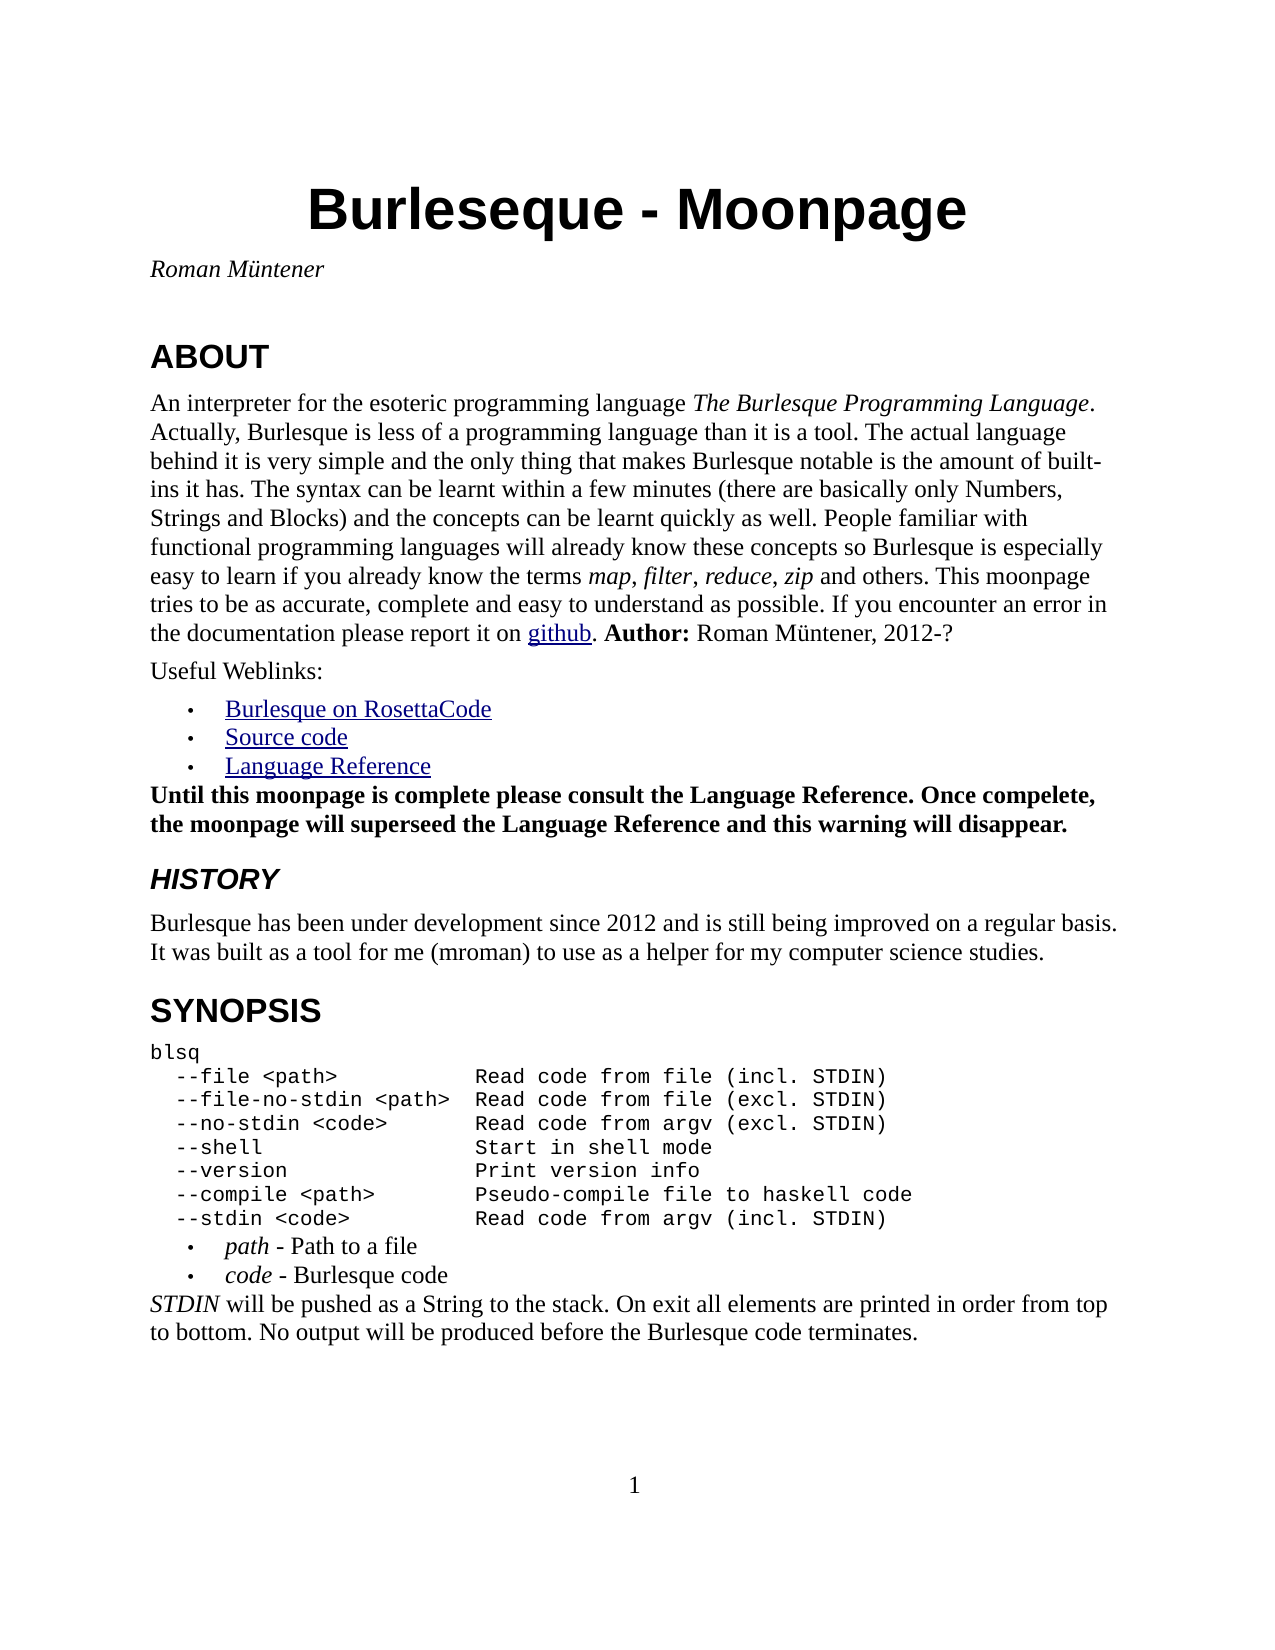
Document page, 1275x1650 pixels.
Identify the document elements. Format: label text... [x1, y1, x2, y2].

text --file-no-stdin <path> Read code from file (excl. STDIN) [150, 1089, 1125, 1113]
text --file <path> Read code from file (incl. STDIN) [150, 1066, 1125, 1089]
subtitle HISTORY [150, 862, 1125, 896]
subtitle SYNOPSIS [150, 991, 1125, 1029]
text An interpreter for the esoteric programming language The Burlesque Programming Language. Actually, Burlesque is less of a programming language than it is a tool. The actual language behind it is very simple and the only thing that makes Burlesque notable is the amount of built-ins it has. The syntax can be learnt within a few minutes (there are basically only Numbers, Strings and Blocks) and the concepts can be learnt quickly as well. People familiar with functional programming languages will already know these concepts so Burlesque is especially easy to learn if you already know the terms map, filter, reduce, zip and others. This moonpage tries to be as accurate, complete and easy to understand as possible. If you encounter an error in the documentation please report it on github. Author: Roman Müntener, 2012-? [150, 388, 1125, 647]
text --no-stdin <code> Read code from argv (excl. STDIN) [150, 1113, 1125, 1137]
list Burlesque on RosettaCode [187, 694, 1125, 722]
text --stdin <code> Read code from argv (incl. STDIN) [150, 1208, 1125, 1231]
text blsq [150, 1042, 1125, 1066]
subtitle ABOUT [150, 337, 1125, 376]
text --shell Start in shell mode [150, 1137, 1125, 1160]
list Source code [187, 722, 1125, 751]
title Burleseque - Moonpage [150, 175, 1125, 242]
text Roman Müntener [150, 254, 1125, 283]
text --compile <path> Pseudo-compile file to haskell code [150, 1184, 1125, 1208]
text --version Print version info [150, 1160, 1125, 1184]
text Burlesque has been under development since 2012 and is still being improved on a regular basis. It was built as a tool for me (mroman) to use as a helper for my computer science studies. [150, 908, 1125, 966]
text Until this moonpage is complete please consult the Language Reference. Once compelete, the moonpage will superseed the Language Reference and this warning will disappear. [150, 780, 1125, 837]
list code - Burlesque code [187, 1260, 1125, 1289]
text STDIN will be pushed as a String to the stack. On exit all elements are printed in order from top to bottom. No output will be produced before the Burlesque code terminates. [150, 1289, 1125, 1346]
text Useful Weblinks: [150, 656, 1125, 685]
list Language Reference [187, 751, 1125, 780]
list path - Path to a file [187, 1231, 1125, 1260]
